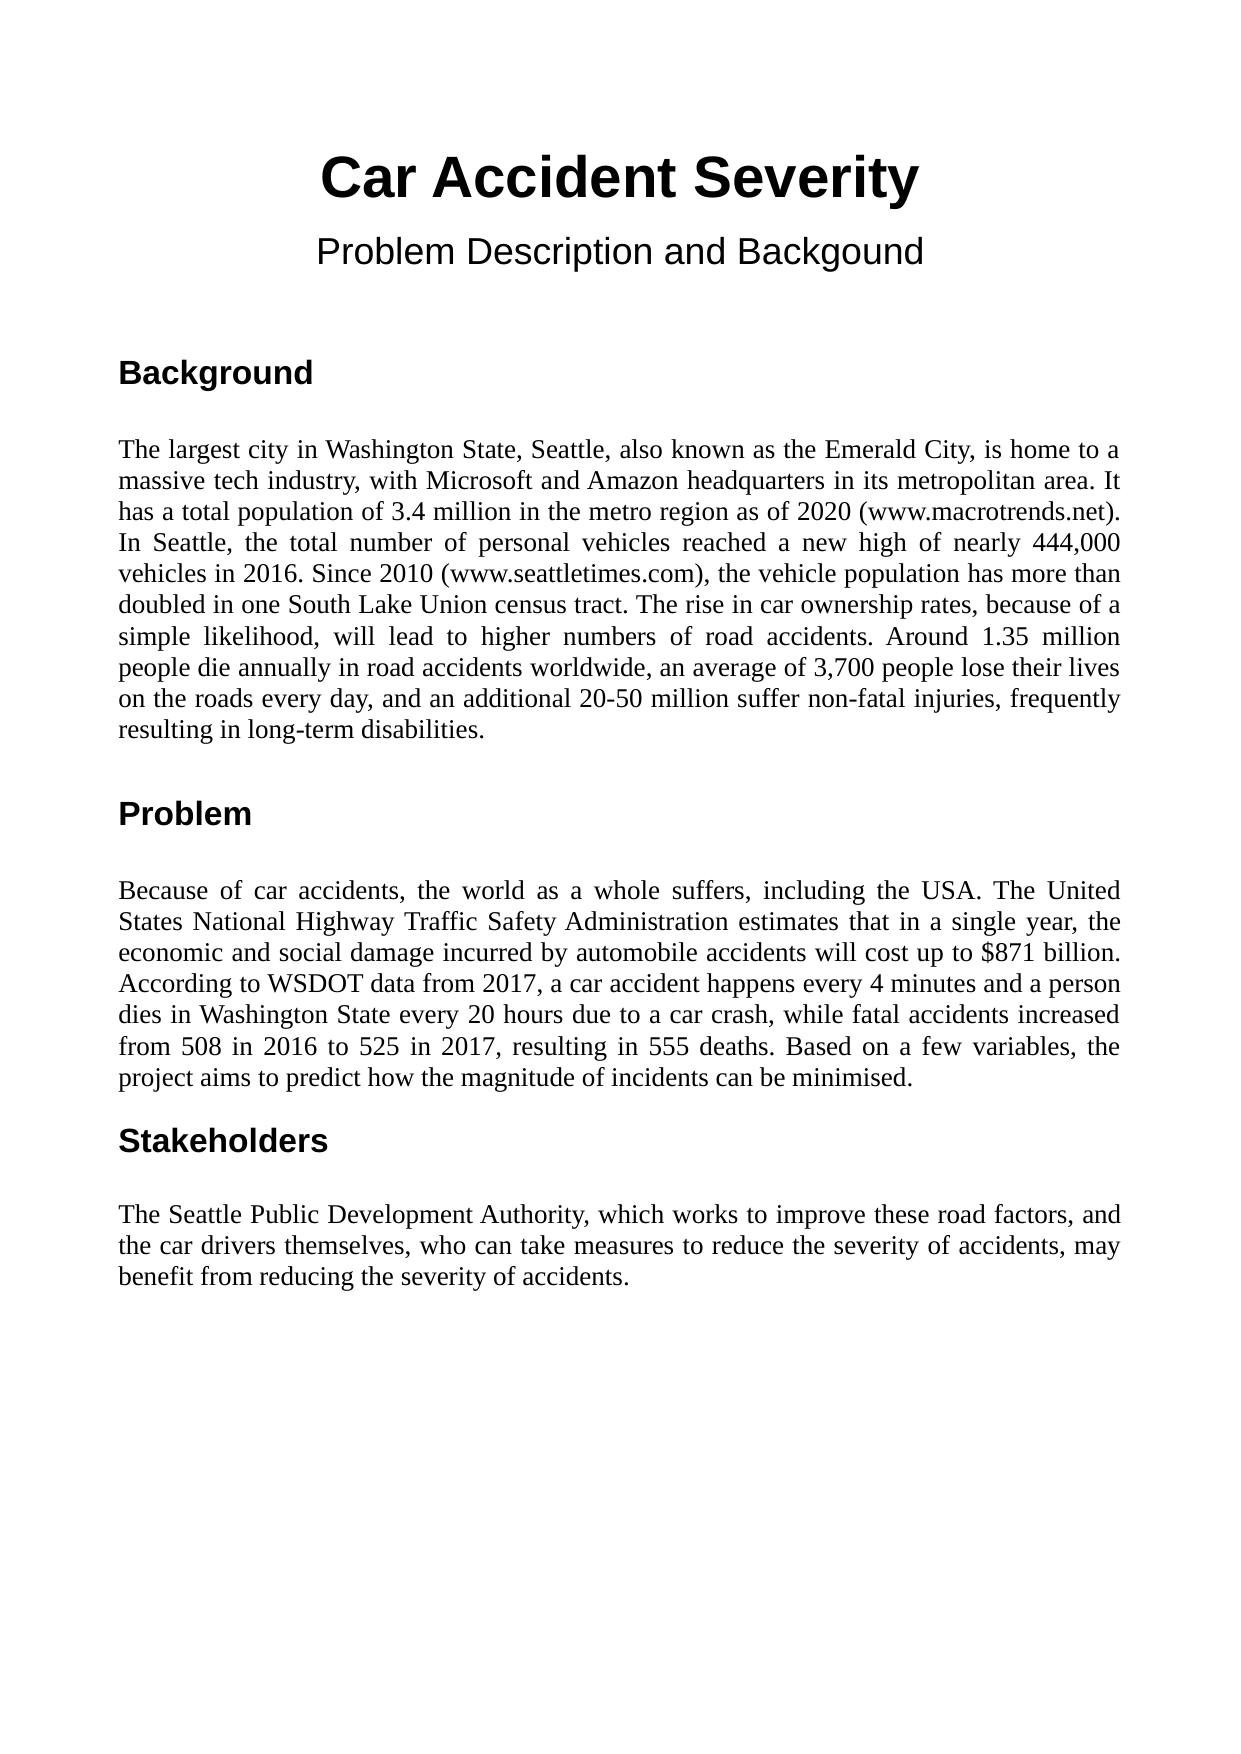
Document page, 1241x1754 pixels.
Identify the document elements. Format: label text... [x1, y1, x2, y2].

title Car Accident Severity [118, 143, 1122, 210]
text Because of car accidents, the world as a whole suffers, including the USA. The United States National Highway Traffic Safety Administration estimates that in a single year, the economic and social damage incurred by automobile accidents will cost up to $871 billion. According to WSDOT data from 2017, a car accident happens every 4 minutes and a person dies in Washington State every 20 hours due to a car crash, while fatal accidents increased from 508 in 2016 to 525 in 2017, resulting in 555 deaths. Based on a few variables, the project aims to predict how the magnitude of incidents can be minimised. [118, 874, 1122, 1092]
text The Seattle Public Development Authority, which works to improve these road factors, and the car drivers themselves, who can take measures to reduce the severity of accidents, may benefit from reducing the severity of accidents. [118, 1198, 1122, 1291]
subtitle Background [118, 353, 1122, 392]
subtitle Problem [118, 794, 1122, 833]
text Stakeholders [118, 1121, 1122, 1159]
subtitle Problem Description and Backgound [118, 229, 1122, 272]
text The largest city in Washington State, Seattle, also known as the Emerald City, is home to a massive tech industry, with Microsoft and Amazon headquarters in its metropolitan area. It has a total population of 3.4 million in the metro region as of 2020 (www.macrotrends.net). In Seattle, the total number of personal vehicles reached a new high of nearly 444,000 vehicles in 2016. Since 2010 (www.seattletimes.com), the vehicle population has more than doubled in one South Lake Union census tract. The rise in car ownership rates, because of a simple likelihood, will lead to higher numbers of road accidents. Around 1.35 million people die annually in road accidents worldwide, an average of 3,700 people lose their lives on the roads every day, and an additional 20-50 million suffer non-fatal injuries, frequently resulting in long-term disabilities. [118, 433, 1122, 744]
